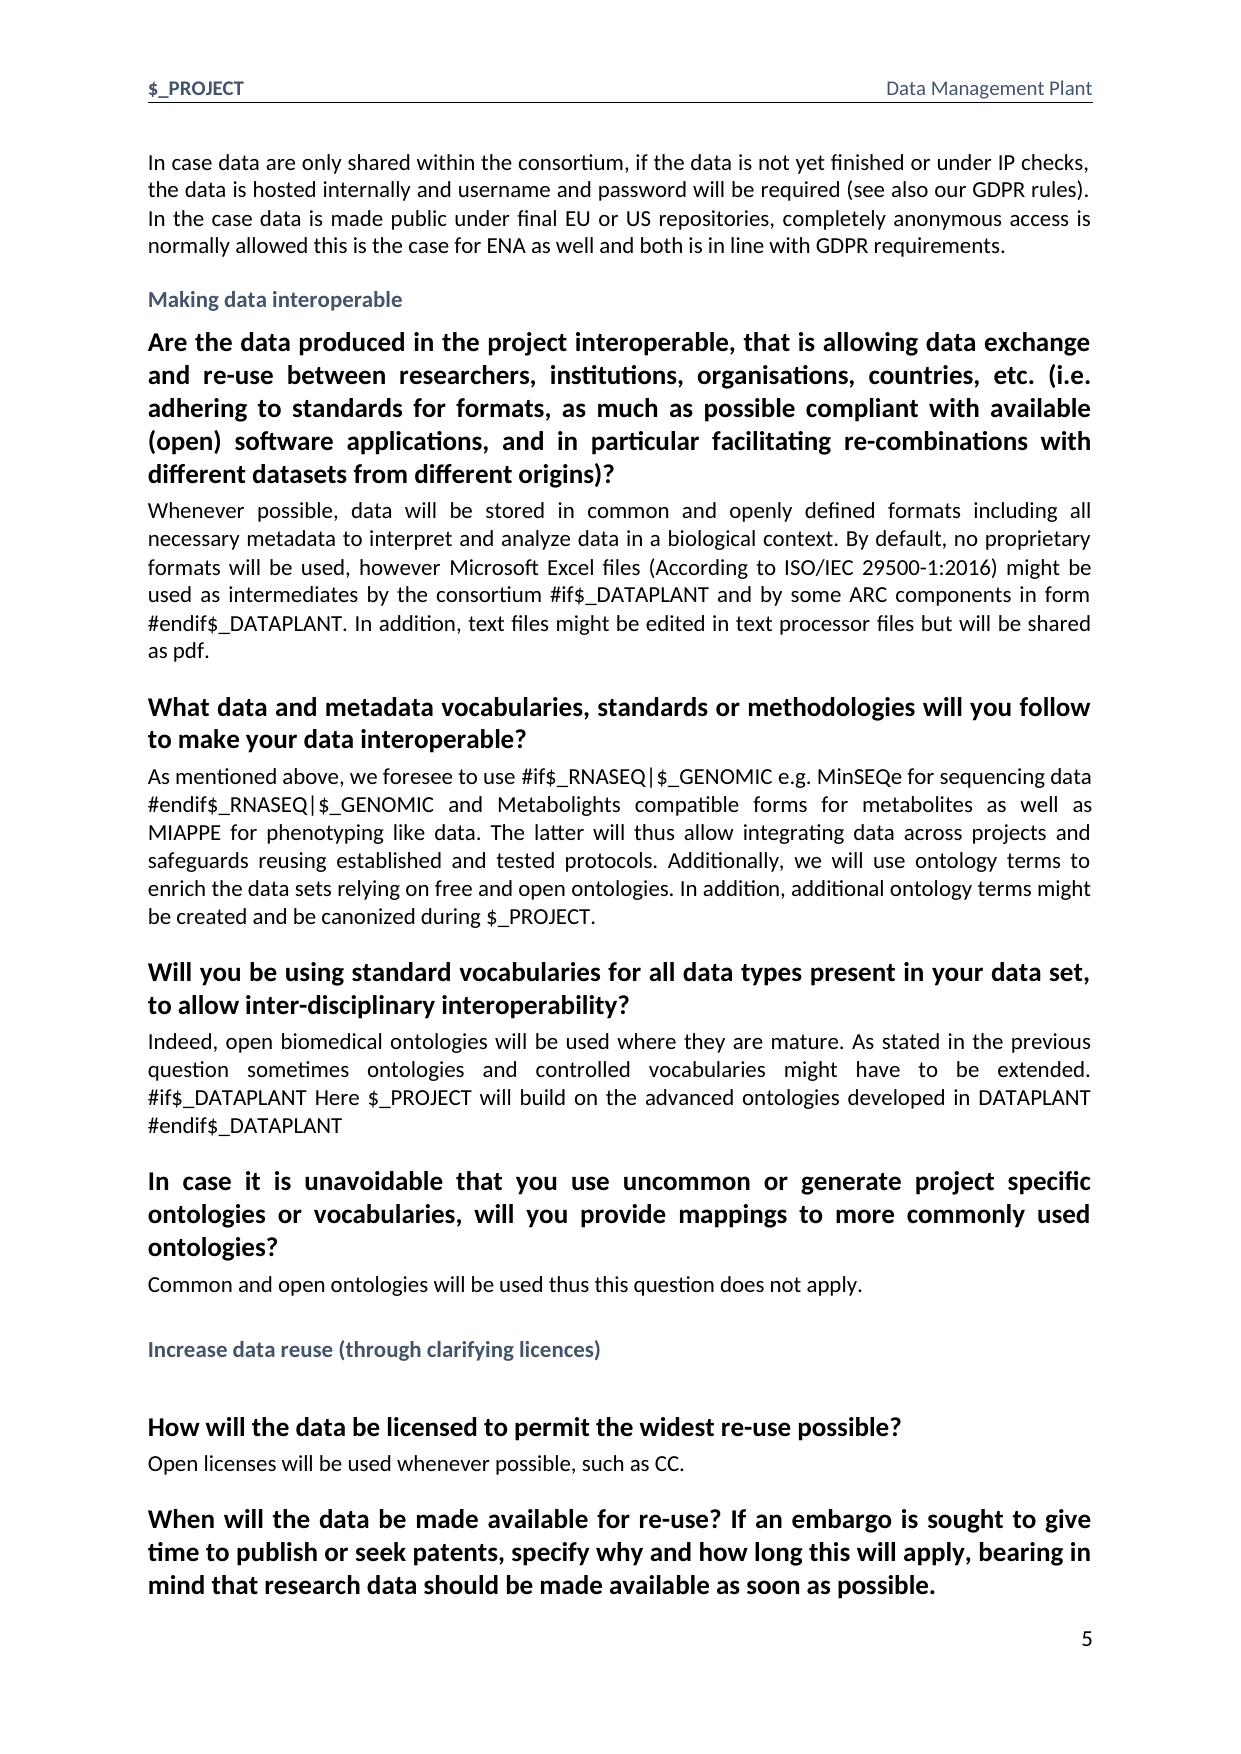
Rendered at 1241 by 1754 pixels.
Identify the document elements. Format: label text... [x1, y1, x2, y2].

text Will you be using standard vocabularies for all data types present in your data set, to allow inter-disciplinary interoperability? [148, 955, 1093, 1021]
text Common and open ontologies will be used thus this question does not apply. [148, 1270, 1093, 1298]
text What data and metadata vocabularies, standards or methodologies will you follow to make your data interoperable? [148, 690, 1093, 756]
subtitle Making data interoperable [148, 285, 1093, 313]
subtitle Increase data reuse (through clarifying licences) [148, 1335, 1093, 1363]
text Are the data produced in the project interoperable, that is allowing data exchange and re-use between researchers, institutions, organisations, countries, etc. (i.e. adhering to standards for formats, as much as possible compliant with available (open) software applications, and in particular facilitating re-combinations with different datasets from different origins)? [148, 325, 1093, 490]
text In case data are only shared within the consortium, if the data is not yet finished or under IP checks, the data is hosted internally and username and password will be required (see also our GDPR rules). In the case data is made public under final EU or US repositories, completely anonymous access is normally allowed this is the case for ENA as well and both is in line with GDPR requirements. [148, 148, 1093, 260]
text As mentioned above, we foresee to use #if$_RNASEQ|$_GENOMIC e.g. MinSEQe for sequencing data #endif$_RNASEQ|$_GENOMIC and Metabolights compatible forms for metabolites as well as MIAPPE for phenotyping like data. The latter will thus allow integrating data across projects and safeguards reusing established and tested protocols. Additionally, we will use ontology terms to enrich the data sets relying on free and open ontologies. In addition, additional ontology terms might be created and be canonized during $_PROJECT. [148, 762, 1093, 930]
text In case it is unavoidable that you use uncommon or generate project specific ontologies or vocabularies, will you provide mappings to more commonly used ontologies? [148, 1164, 1093, 1263]
text How will the data be licensed to permit the widest re-use possible? [148, 1410, 1093, 1443]
text Indeed, open biomedical ontologies will be used where they are mature. As stated in the previous question sometimes ontologies and controlled vocabularies might have to be extended. #if$_DATAPLANT Here $_PROJECT will build on the advanced ontologies developed in DATAPLANT #endif$_DATAPLANT [148, 1027, 1093, 1139]
text Open licenses will be used whenever possible, such as CC. [148, 1449, 1093, 1477]
text Whenever possible, data will be stored in common and openly defined formats including all necessary metadata to interpret and analyze data in a biological context. By default, no proprietary formats will be used, however Microsoft Excel files (According to ISO/IEC 29500-1:2016) might be used as intermediates by the consortium #if$_DATAPLANT and by some ARC components in form #endif$_DATAPLANT. In addition, text files might be edited in text processor files but will be shared as pdf. [148, 497, 1093, 665]
text When will the data be made available for re-use? If an embargo is sought to give time to publish or seek patents, specify why and how long this will apply, bearing in mind that research data should be made available as soon as possible. [148, 1502, 1093, 1601]
